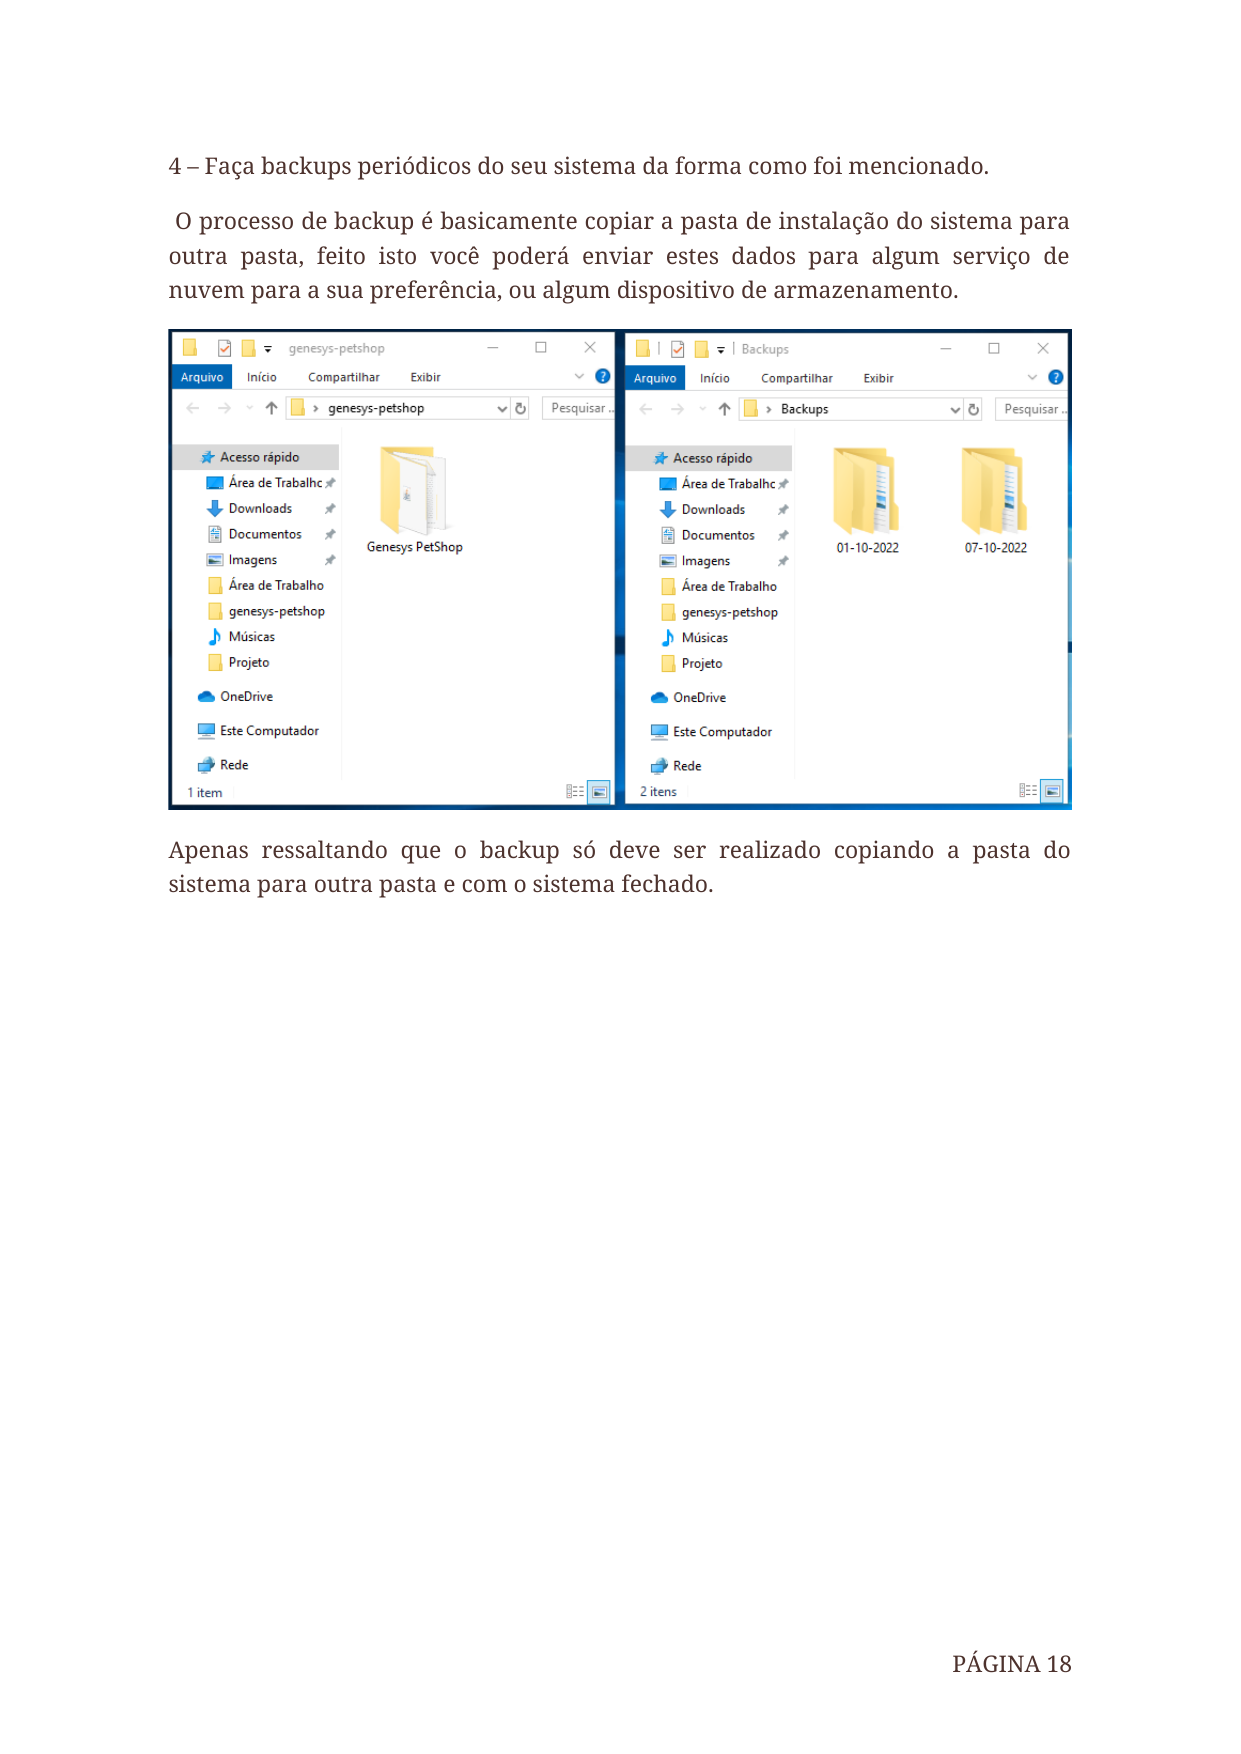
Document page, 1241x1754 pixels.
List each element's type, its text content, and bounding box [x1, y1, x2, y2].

text 4 – Faça backups periódicos do seu sistema da forma como foi mencionado. [168, 150, 1072, 181]
text O processo de backup é basicamente copiar a pasta de instalação do sistema para outra pasta, feito isto você poderá enviar estes dados para algum serviço de nuvem para a sua preferência, ou algum dispositivo de armazenamento. [168, 205, 1072, 305]
picture [168, 329, 1072, 810]
text Apenas ressaltando que o backup só deve ser realizado copiando a pasta do sistema para outra pasta e com o sistema fechado. [168, 834, 1072, 899]
